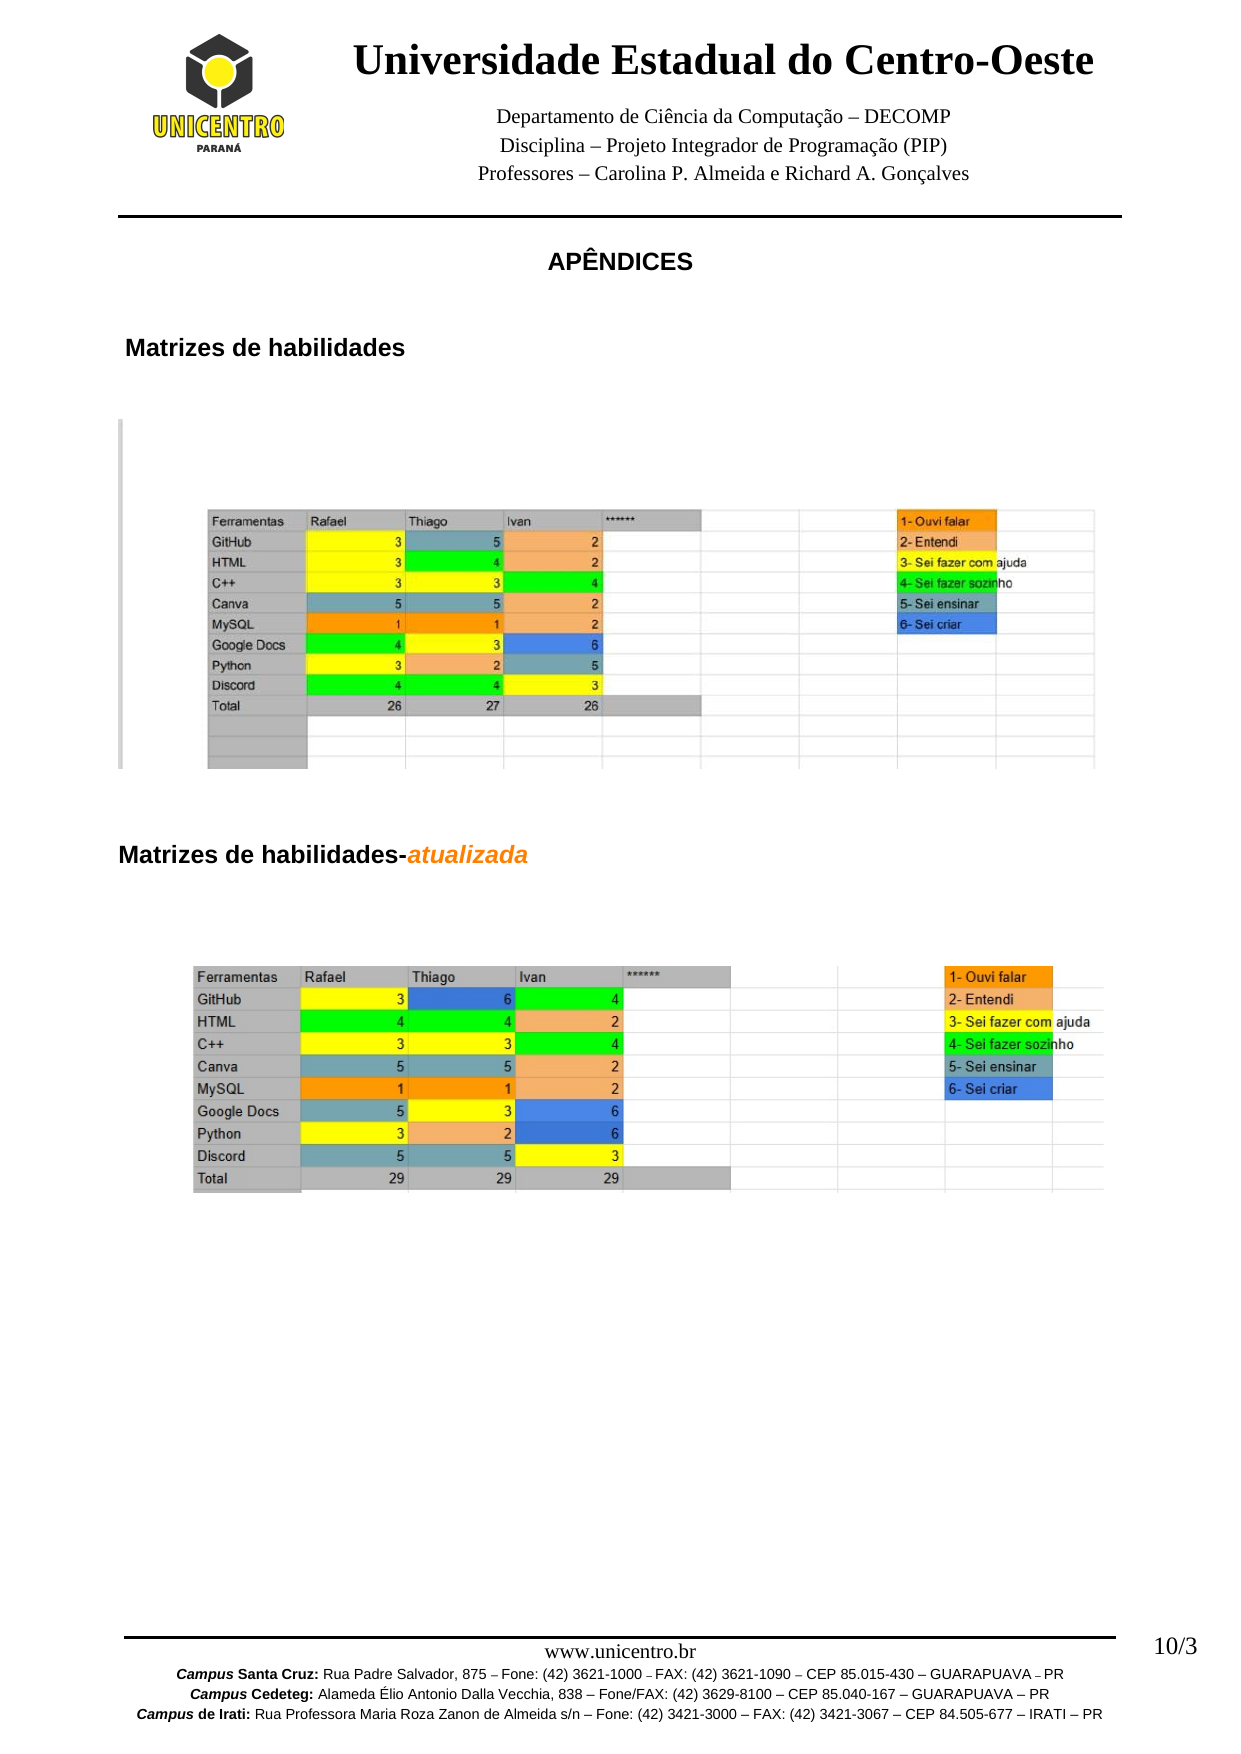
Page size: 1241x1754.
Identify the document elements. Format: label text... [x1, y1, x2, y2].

text Matrizes de habilidades-atualizada [118, 840, 1122, 869]
picture [118, 419, 1123, 769]
text Matrizes de habilidades [118, 333, 1122, 362]
picture [192, 966, 1104, 1193]
text APÊNDICES [118, 247, 1122, 275]
picture [153, 34, 284, 152]
